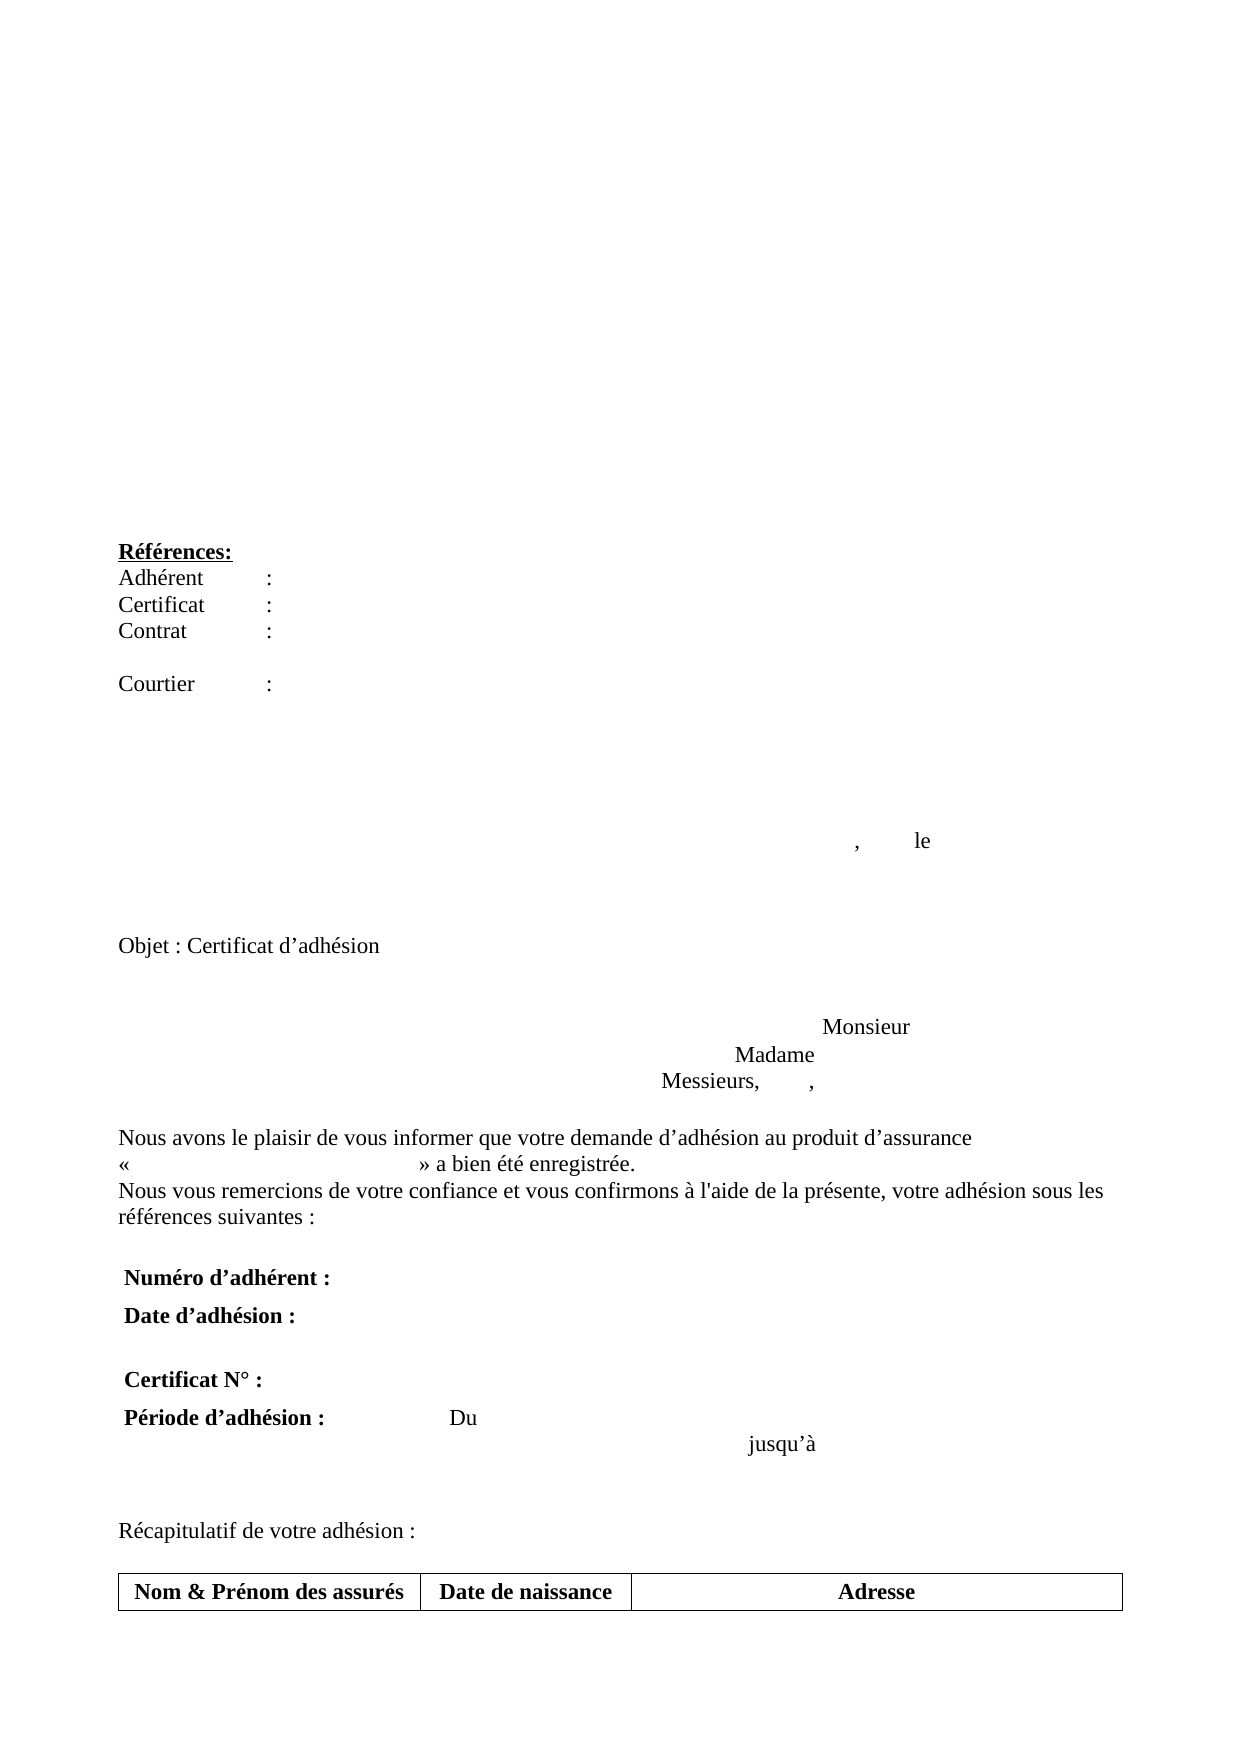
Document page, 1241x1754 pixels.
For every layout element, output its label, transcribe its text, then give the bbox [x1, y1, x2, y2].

text </for> [756, 433, 1122, 459]
text <for each="line in contract.get_contract_address().full_address.split('\n')[:-1]"> [756, 327, 1122, 406]
text <contract.get_contract_address().full_address.split('\n')[-1]> [756, 459, 1122, 512]
table_cell Date d’adhésion : [118, 1296, 443, 1360]
table_cell Du <format_date(contract.start_date, contract.subscriber.lang)> jusqu’à <format_date(contract.end_date, contract.subscriber.lang)> [443, 1398, 1122, 1489]
text Nous vous remercions de votre confiance et vous confirmons à l'aide de la présente, votre adhésion sous les références suivantes : [118, 1177, 1122, 1229]
text </if> [756, 512, 1122, 538]
text <if test="contract.company.party.addresses[0].city.title()!=''"><contract.company.party.addresses[0].city.title()>,</if> le <format_date(datetime.date.today(), Party.lang)> [756, 722, 1122, 906]
table_header Nom & Prénom des assurés [119, 1574, 420, 1610]
table_cell <contract.contract_number> [443, 1360, 1122, 1398]
text <for each="contract in objects"> [118, 118, 1122, 144]
text Certificat : <contract.contract_number> [118, 591, 1122, 617]
text <if test="contract.subscriber.gender =='male'">Monsieur</if><if test="contract.subscriber.gender =='female'">Madame</if><if test="contract.subscriber.gender ==''">Messieurs,</if>, [236, 1010, 1122, 1094]
table_header Numéro d’adhérent : [118, 1258, 443, 1296]
table_cell <format_date(contract.start_date, contract.subscriber.lang)> [443, 1296, 1122, 1360]
text Courtier : <contract.broker.party.name> [118, 670, 1122, 696]
table_header Date de naissance [421, 1574, 631, 1610]
text Références: [118, 538, 1122, 564]
text <line> [756, 406, 1122, 433]
table_cell Certificat N° : [118, 1360, 443, 1398]
text Contrat :<contract.product.extra_data.get('nom_editique_produit') or contract.product.name> [118, 617, 1122, 670]
text Adhérent : <contract.subscriber.code> [118, 564, 1122, 591]
table_cell Période d’adhésion : [118, 1398, 443, 1489]
text <contract.subscriber.full_name> [756, 222, 1122, 248]
table_header Adresse [632, 1574, 1122, 1610]
text Nous avons le plaisir de vous informer que votre demande d’adhésion au produit d’assurance «<contract.product.name>» a bien été enregistrée. [118, 1124, 1122, 1177]
text <if test="contract.get_contract_address().full_address"> [756, 248, 1122, 327]
text Objet : Certificat d’adhésion [118, 932, 1122, 958]
text Récapitulatif de votre adhésion : [118, 1517, 1122, 1544]
table_header <contract.subscriber.code> [443, 1258, 1122, 1296]
